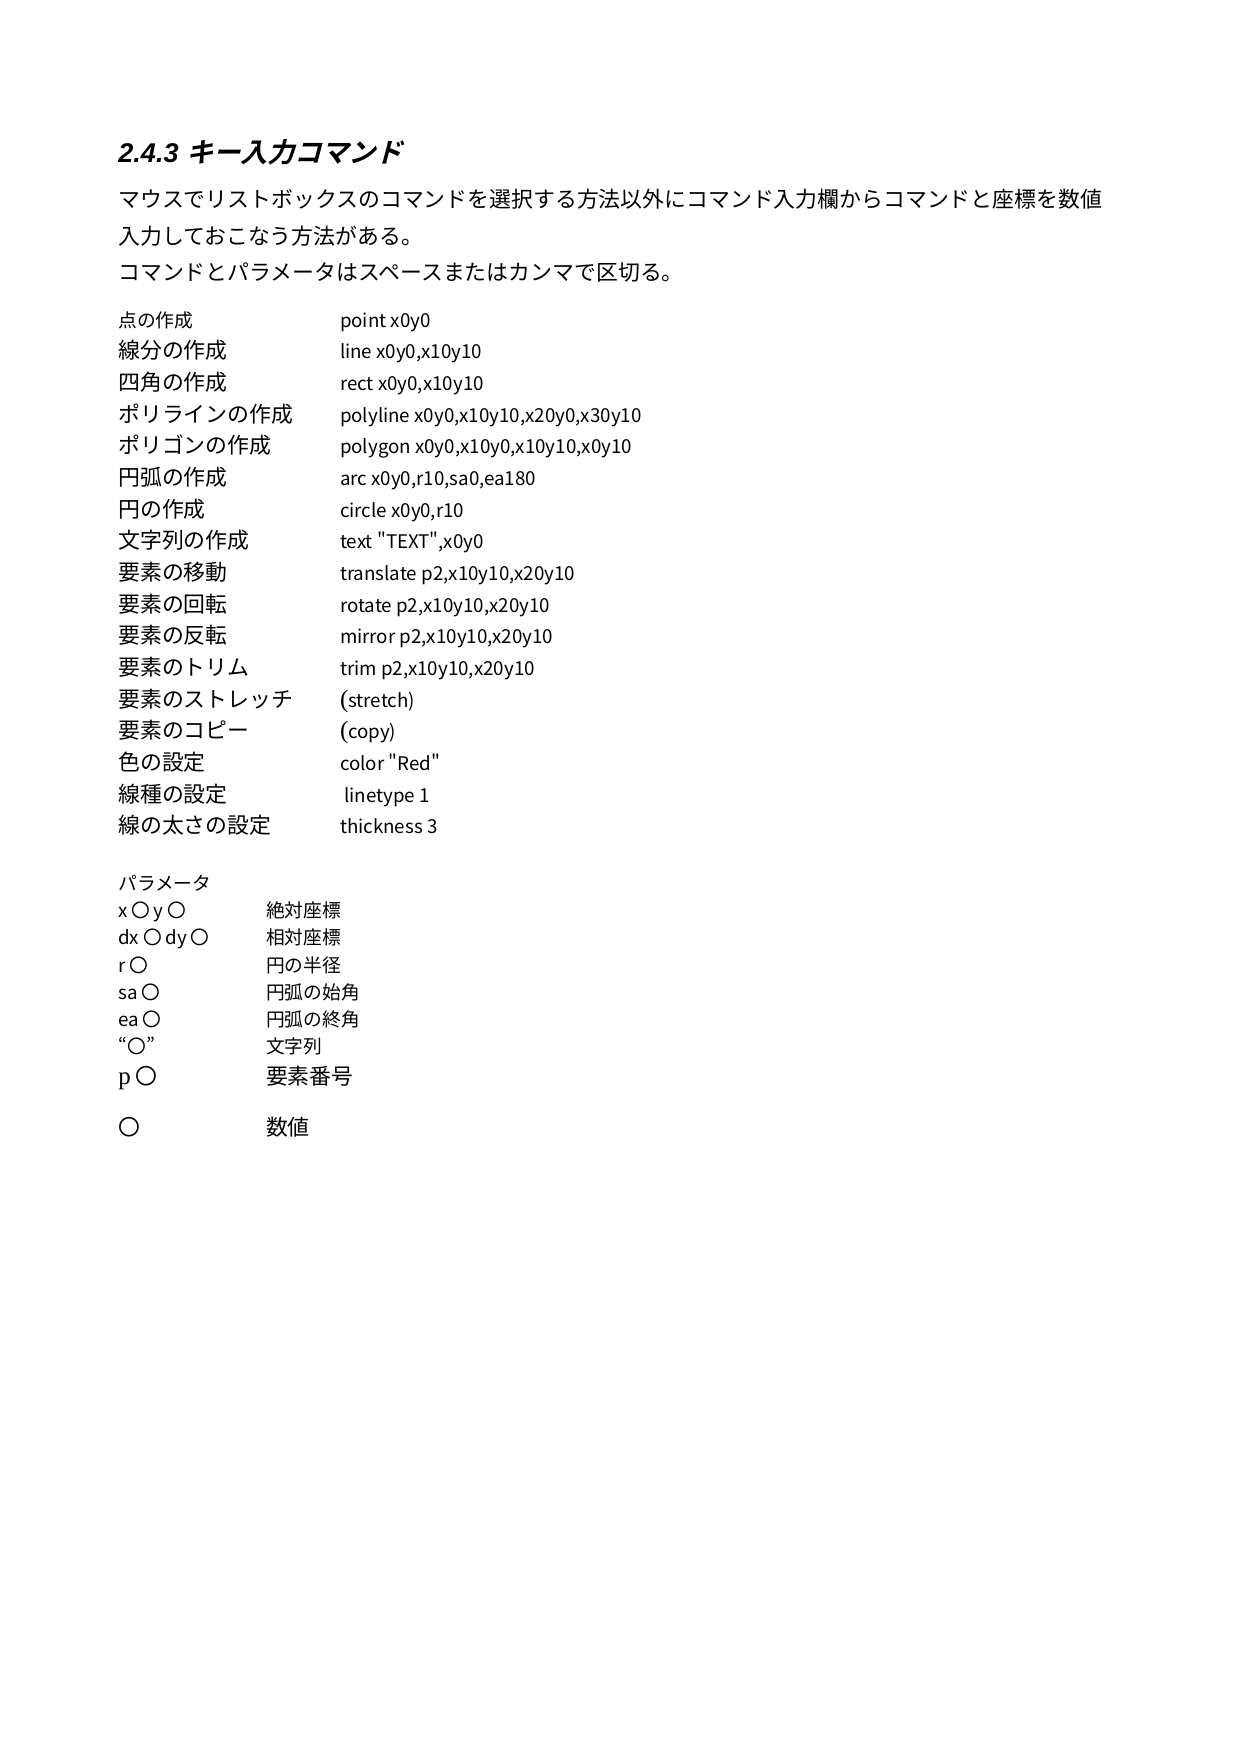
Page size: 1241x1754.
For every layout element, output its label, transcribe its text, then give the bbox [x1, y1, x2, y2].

text パラメータ [118, 869, 1122, 896]
text “〇” 文字列 [118, 1032, 1122, 1059]
text マウスでリストボックスのコマンドを選択する方法以外にコマンド入力欄からコマンドと座標を数値入力しておこなう方法がある。 コマンドとパラメータはスペースまたはカンマで区切る。 [118, 182, 1122, 287]
text p〇 要素番号 [118, 1059, 1122, 1091]
text sa〇 円弧の始角 [118, 977, 1122, 1004]
text 〇 数値 [118, 1110, 1122, 1142]
text 点の作成 point x0y0 線分の作成 line x0y0,x10y10 四角の作成 rect x0y0,x10y10 ポリラインの作成 polyline x0y0,x10y10,x20y0,x30y10 ポリゴンの作成 polygon x0y0,x10y0,x10y10,x0y10 円弧の作成 arc x0y0,r10,sa0,ea180 円の作成 circle x0y0,r10 文字列の作成 text "TEXT",x0y0 要素の移動 translate p2,x10y10,x20y10 要素の回転 rotate p2,x10y10,x20y10 要素の反転 mirror p2,x10y10,x20y10 要素のトリム trim p2,x10y10,x20y10 要素のストレッチ (stretch) 要素のコピー (copy) 色の設定 color "Red" 線種の設定 linetype 1 線の太さの設定 thickness 3 [118, 306, 1122, 840]
text x〇y〇 絶対座標 [118, 896, 1122, 923]
text dx〇dy〇 相対座標 [118, 923, 1122, 950]
text r〇 円の半径 [118, 950, 1122, 977]
subtitle 2.4.3 キー入力コマンド [118, 131, 1122, 170]
text ea〇 円弧の終角 [118, 1004, 1122, 1032]
